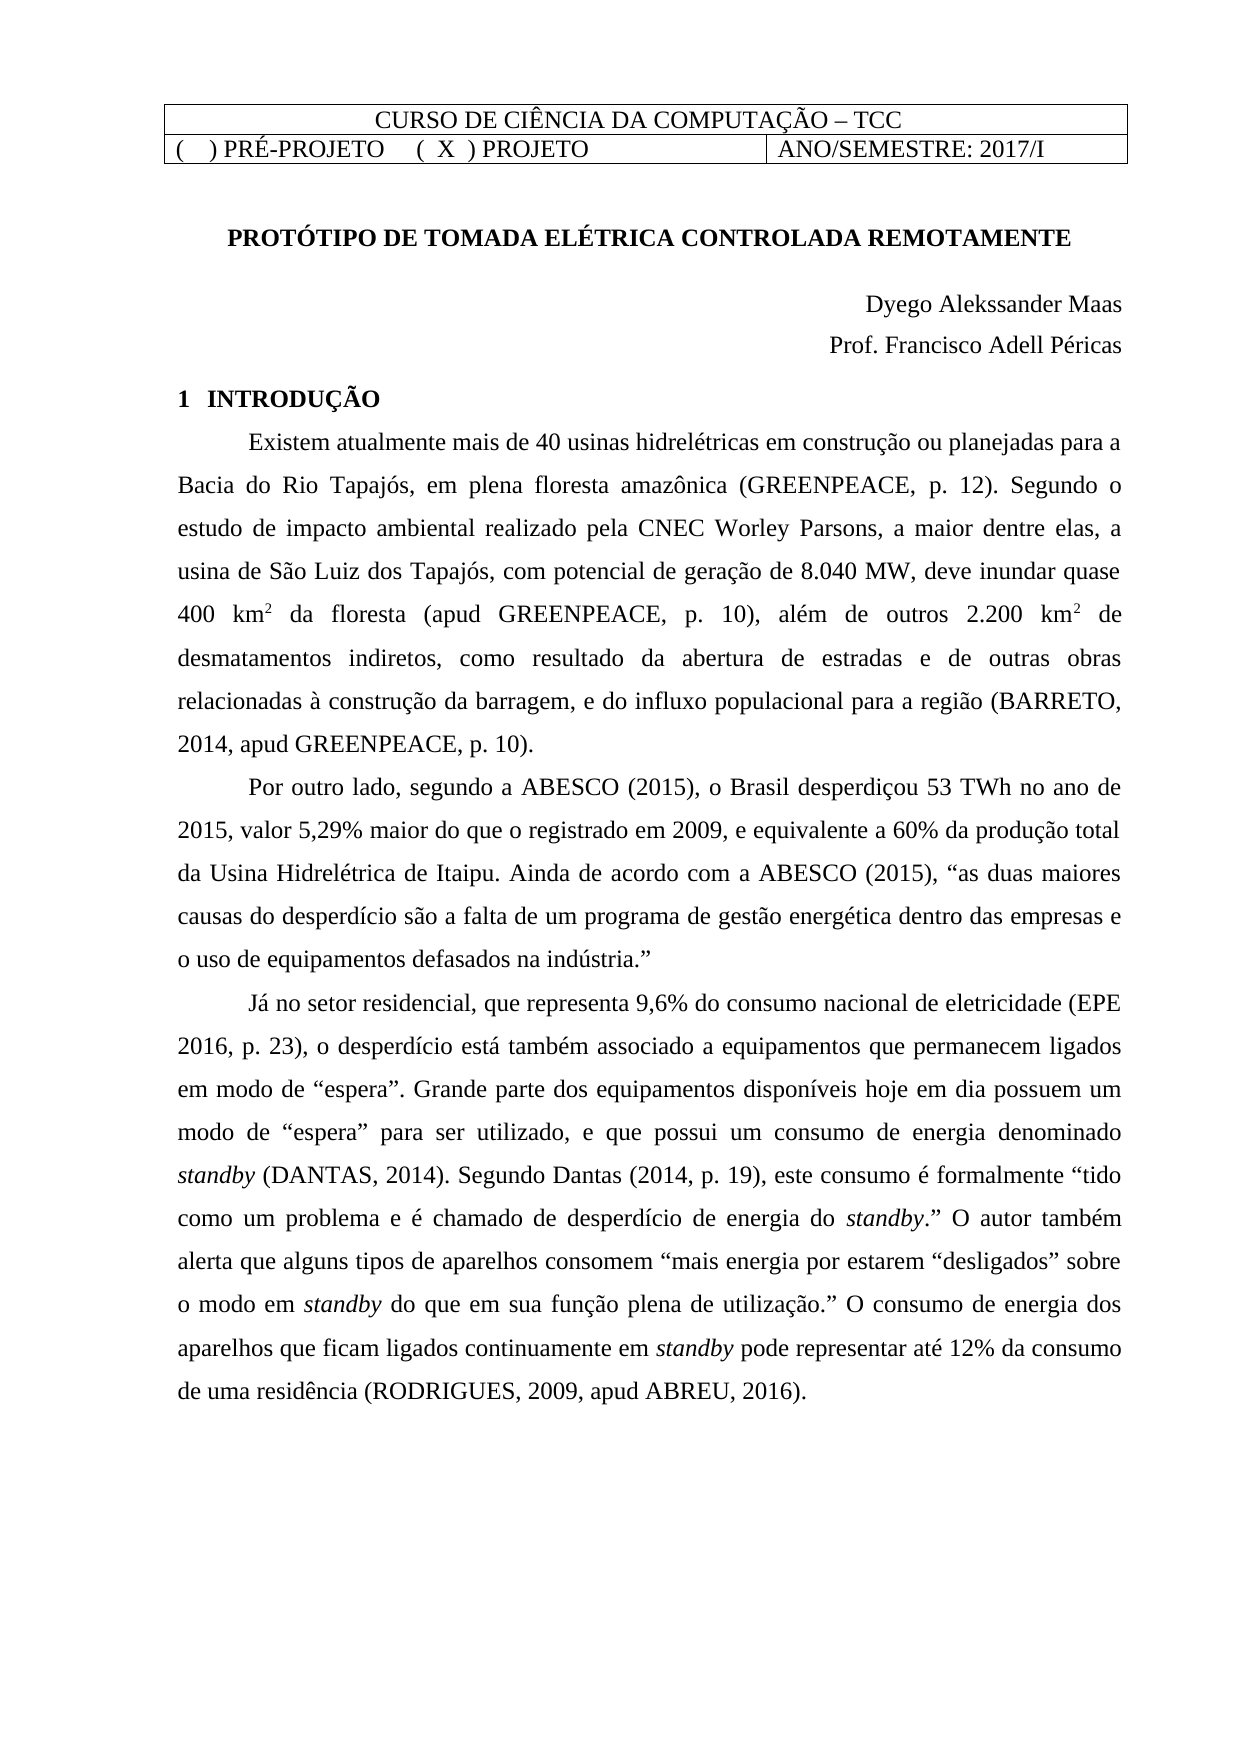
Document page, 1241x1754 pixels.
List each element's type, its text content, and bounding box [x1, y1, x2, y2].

text PROTÓTIPO DE TOMADA ELÉTRICA CONTROLADA REMOTAMENTE [177, 223, 1122, 251]
subtitle Introdução [177, 384, 1122, 413]
text Prof. Francisco Adell Péricas [177, 330, 1122, 359]
text Já no setor residencial, que representa 9,6% do consumo nacional de eletricidade (EPE 2016, p. 23), o desperdício está também associado a equipamentos que permanecem ligados em modo de “espera”. Grande parte dos equipamentos disponíveis hoje em dia possuem um modo de “espera” para ser utilizado, e que possui um consumo de energia denominado standby (DANTAS, 2014). Segundo Dantas (2014, p. 19), este consumo é formalmente “tido como um problema e é chamado de desperdício de energia do standby.” O autor também alerta que alguns tipos de aparelhos consomem “mais energia por estarem “desligados” sobre o modo em standby do que em sua função plena de utilização.” O consumo de energia dos aparelhos que ficam ligados continuamente em standby pode representar até 12% da consumo de uma residência (RODRIGUES, 2009, apud ABREU, 2016). [177, 988, 1122, 1404]
text Por outro lado, segundo a ABESCO (2015), o Brasil desperdiçou 53 TWh no ano de 2015, valor 5,29% maior do que o registrado em 2009, e equivalente a 60% da produção total da Usina Hidrelétrica de Itaipu. Ainda de acordo com a ABESCO (2015), “as duas maiores causas do desperdício são a falta de um programa de gestão energética dentro das empresas e o uso de equipamentos defasados na indústria.” [177, 772, 1122, 973]
text Dyego Alekssander Maas [177, 289, 1122, 318]
text Existem atualmente mais de 40 usinas hidrelétricas em construção ou planejadas para a Bacia do Rio Tapajós, em plena floresta amazônica (GREENPEACE, p. 12). Segundo o estudo de impacto ambiental realizado pela CNEC Worley Parsons, a maior dentre elas, a usina de São Luiz dos Tapajós, com potencial de geração de 8.040 MW, deve inundar quase 400 km2 da floresta (apud GREENPEACE, p. 10), além de outros 2.200 km2 de desmatamentos indiretos, como resultado da abertura de estradas e de outras obras relacionadas à construção da barragem, e do influxo populacional para a região (BARRETO, 2014, apud GREENPEACE, p. 10). [177, 427, 1122, 758]
